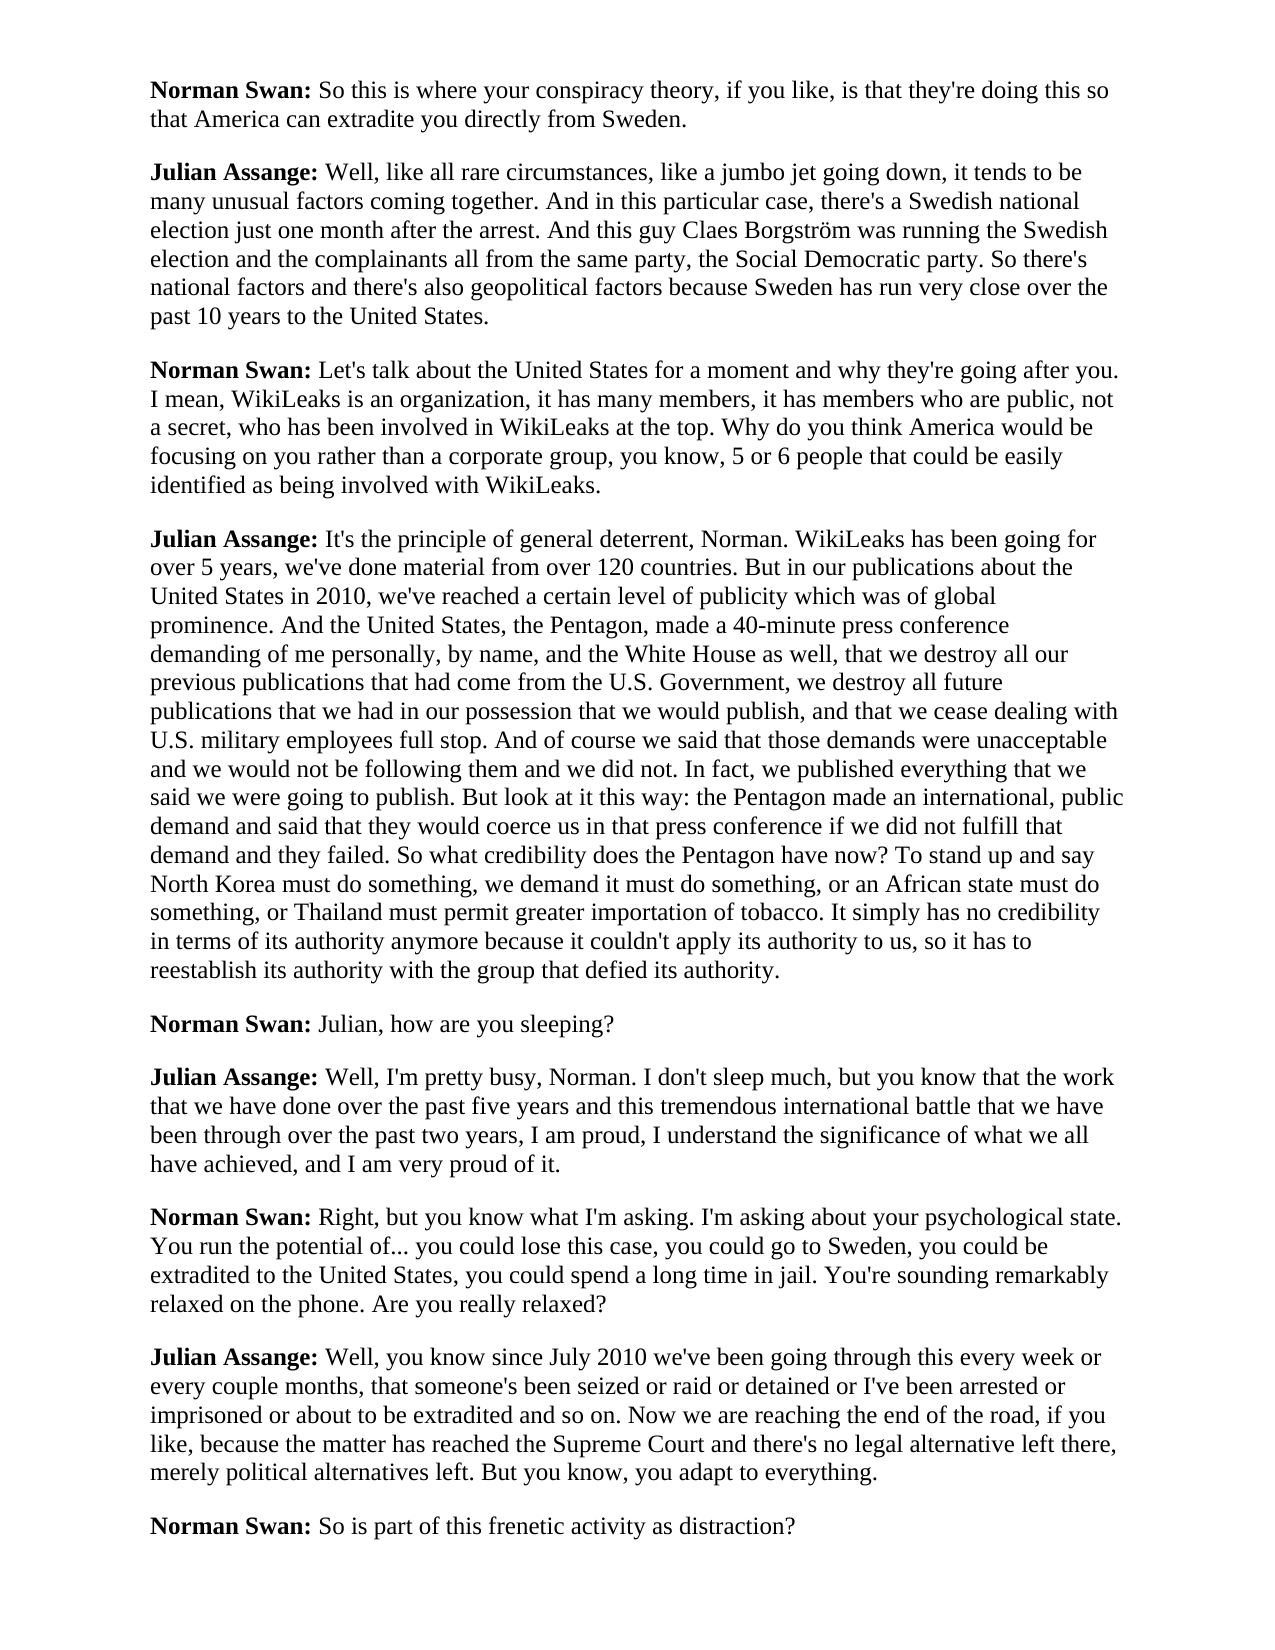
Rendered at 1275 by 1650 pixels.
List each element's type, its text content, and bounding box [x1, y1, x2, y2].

text Julian Assange: It's the principle of general deterrent, Norman. WikiLeaks has been going for over 5 years, we've done material from over 120 countries. But in our publications about the United States in 2010, we've reached a certain level of publicity which was of global prominence. And the United States, the Pentagon, made a 40-minute press conference demanding of me personally, by name, and the White House as well, that we destroy all our previous publications that had come from the U.S. Government, we destroy all future publications that we had in our possession that we would publish, and that we cease dealing with U.S. military employees full stop. And of course we said that those demands were unacceptable and we would not be following them and we did not. In fact, we published everything that we said we were going to publish. But look at it this way: the Pentagon made an international, public demand and said that they would coerce us in that press conference if we did not fulfill that demand and they failed. So what credibility does the Pentagon have now? To stand up and say North Korea must do something, we demand it must do something, or an African state must do something, or Thailand must permit greater importation of tobacco. It simply has no credibility in terms of its authority anymore because it couldn't apply its authority to us, so it has to reestablish its authority with the group that defied its authority. [150, 524, 1125, 984]
text Norman Swan: Right, but you know what I'm asking. I'm asking about your psychological state. You run the potential of... you could lose this case, you could go to Sweden, you could be extradited to the United States, you could spend a long time in jail. You're sounding remarkably relaxed on the phone. Are you really relaxed? [150, 1202, 1125, 1317]
text Norman Swan: Julian, how are you sleeping? [150, 1009, 1125, 1037]
text Julian Assange: Well, like all rare circumstances, like a jumbo jet going down, it tends to be many unusual factors coming together. And in this particular case, there's a Swedish national election just one month after the arrest. And this guy Claes Borgström was running the Swedish election and the complainants all from the same party, the Social Democratic party. So there's national factors and there's also geopolitical factors because Sweden has run very close over the past 10 years to the United States. [150, 157, 1125, 330]
text Norman Swan: So this is where your conspiracy theory, if you like, is that they're doing this so that America can extradite you directly from Sweden. [150, 75, 1125, 132]
text Norman Swan: Let's talk about the United States for a moment and why they're going after you. I mean, WikiLeaks is an organization, it has many members, it has members who are public, not a secret, who has been involved in WikiLeaks at the top. Why do you think America would be focusing on you rather than a corporate group, you know, 5 or 6 people that could be easily identified as being involved with WikiLeaks. [150, 355, 1125, 499]
text Julian Assange: Well, you know since July 2010 we've been going through this every week or every couple months, that someone's been seized or raid or detained or I've been arrested or imprisoned or about to be extradited and so on. Now we are reaching the end of the road, if you like, because the matter has reached the Supreme Court and there's no legal alternative left there, merely political alternatives left. But you know, you adapt to everything. [150, 1342, 1125, 1486]
text Norman Swan: So is part of this frenetic activity as distraction? [150, 1511, 1125, 1540]
text Julian Assange: Well, I'm pretty busy, Norman. I don't sleep much, but you know that the work that we have done over the past five years and this tremendous international battle that we have been through over the past two years, I am proud, I understand the significance of what we all have achieved, and I am very proud of it. [150, 1062, 1125, 1177]
